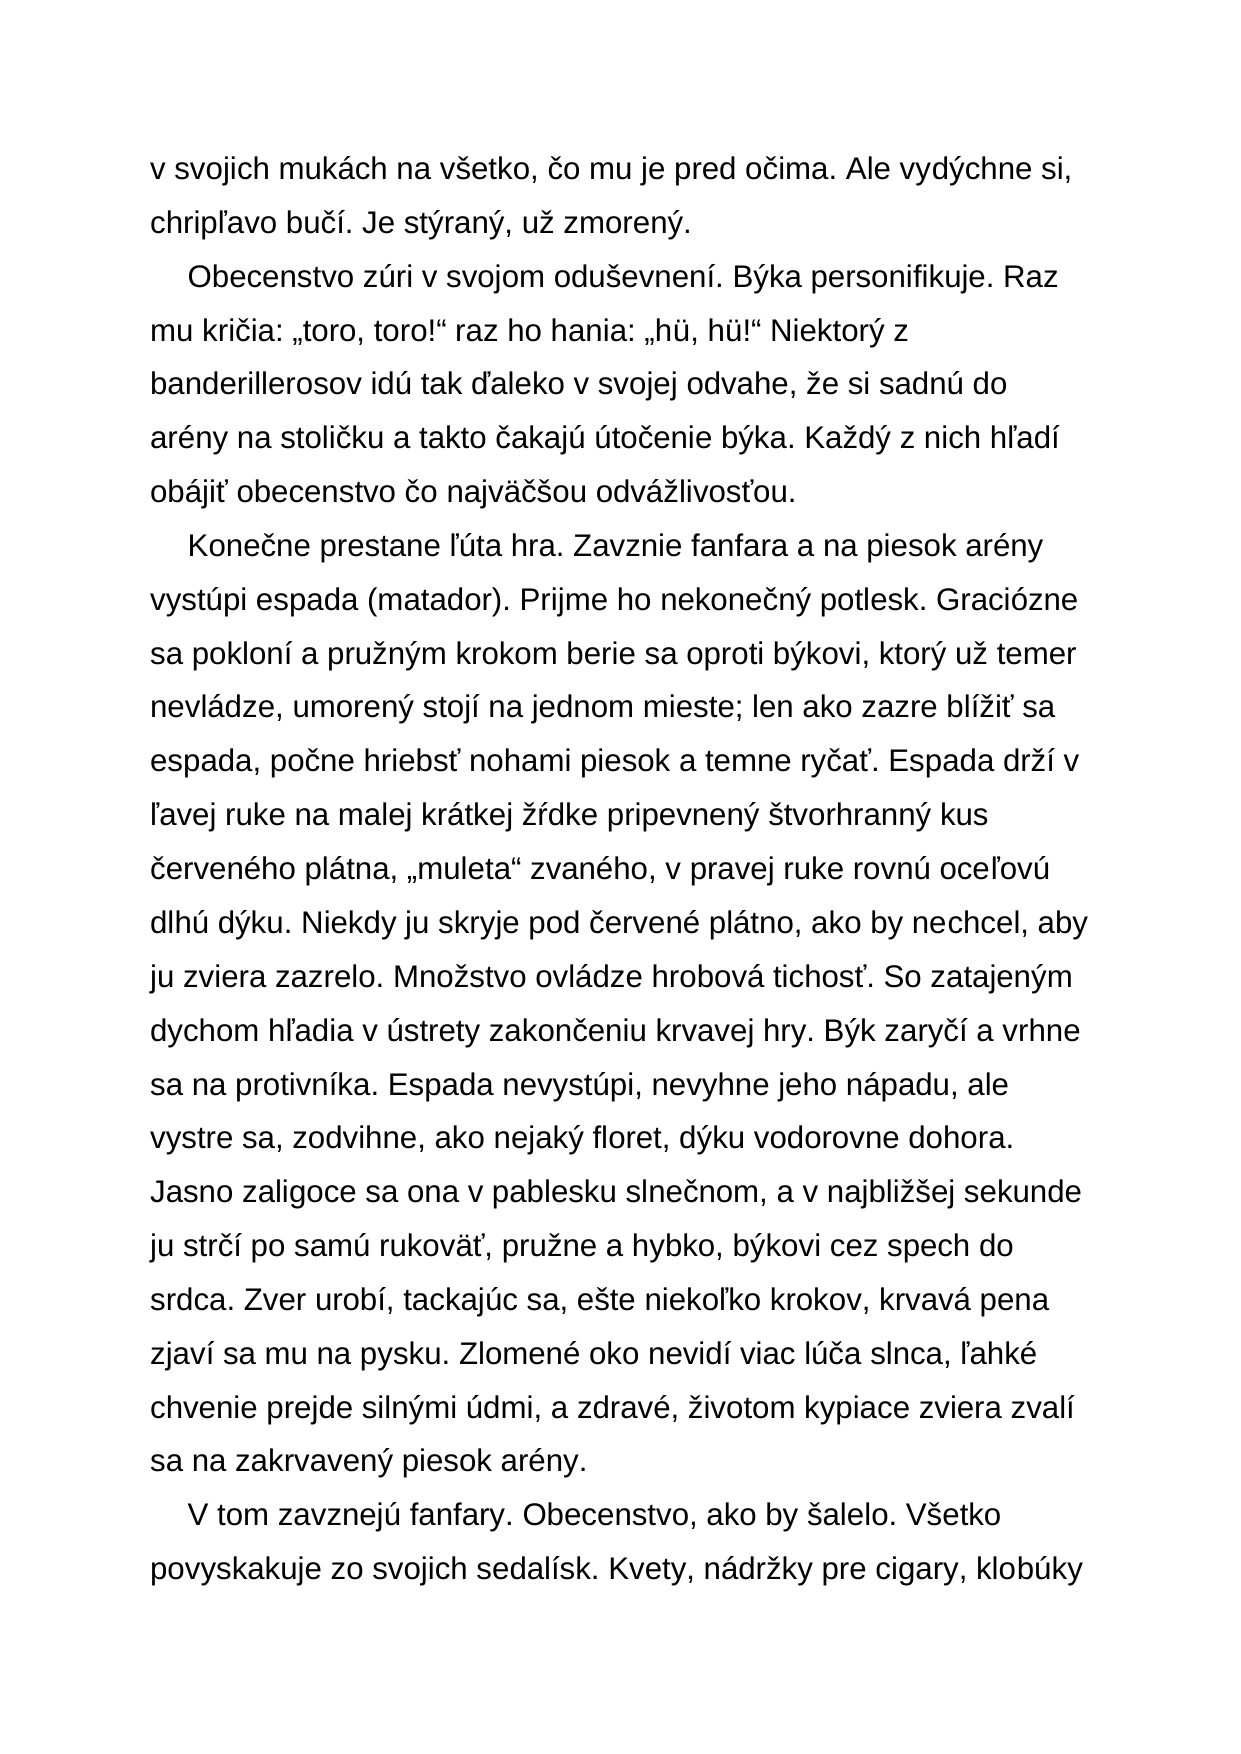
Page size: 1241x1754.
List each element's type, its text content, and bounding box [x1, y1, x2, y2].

text V tom zavznejú fanfary. Obecenstvo, ako by šalelo. Všetko povyskakuje zo svojich sedalísk. Kvety, nádržky pre cigary, klo­búky [150, 1496, 1091, 1586]
text Obecenstvo zúri v svojom oduševnení. Býka personifikuje. Raz mu kričia: „toro, toro!“ raz ho hania: „hü, hü!“ Niektorý z banderillerosov idú tak ďaleko v svojej odvahe, že si sadnú do arény na stoličku a takto čakajú útočenie býka. Každý z nich hľadí obájiť obecenstvo čo najväčšou odvážlivosťou. [150, 258, 1091, 509]
text Konečne prestane ľúta hra. Zavznie fanfara a na piesok arény vystúpi espada (matador). Prijme ho nekonečný potlesk. Graciózne sa pokloní a pružným krokom berie sa oproti býkovi, ktorý už temer nevládze, umorený stojí na jednom mieste; len ako zazre blížiť sa espada, počne hriebsť nohami piesok a temne ryčať. Espada drží v ľavej ruke na malej krátkej žŕdke pripevnený štvorhranný kus červeného plátna, „muleta“ zvaného, v pravej ruke rovnú oce­ľovú dlhú dýku. Niekdy ju skryje pod červené plátno, ako by ne­chcel, aby ju zviera zazrelo. Množstvo ovládze hrobová tichosť. So zatajeným dychom hľadia v ústrety zakončeniu krvavej hry. Býk zaryčí a vrhne sa na protivníka. Espada nevystúpi, nevyhne jeho nápadu, ale vystre sa, zodvihne, ako nejaký floret, dýku vodorovne dohora. Jasno zaligoce sa ona v pablesku slnečnom, a v najbližšej sekunde ju strčí po samú rukoväť, pružne a hybko, býkovi cez spech do srdca. Zver urobí, tackajúc sa, ešte niekoľko krokov, krvavá pena zjaví sa mu na pysku. Zlomené oko nevidí viac lúča slnca, ľahké chvenie prejde silnými údmi, a zdravé, životom kypiace zviera zvalí sa na zakrvavený piesok arény. [150, 527, 1091, 1478]
text v svojich mukách na všetko, čo mu je pred očima. Ale vy­dýchne si, chripľavo bučí. Je stýraný, už zmorený. [150, 150, 1091, 240]
